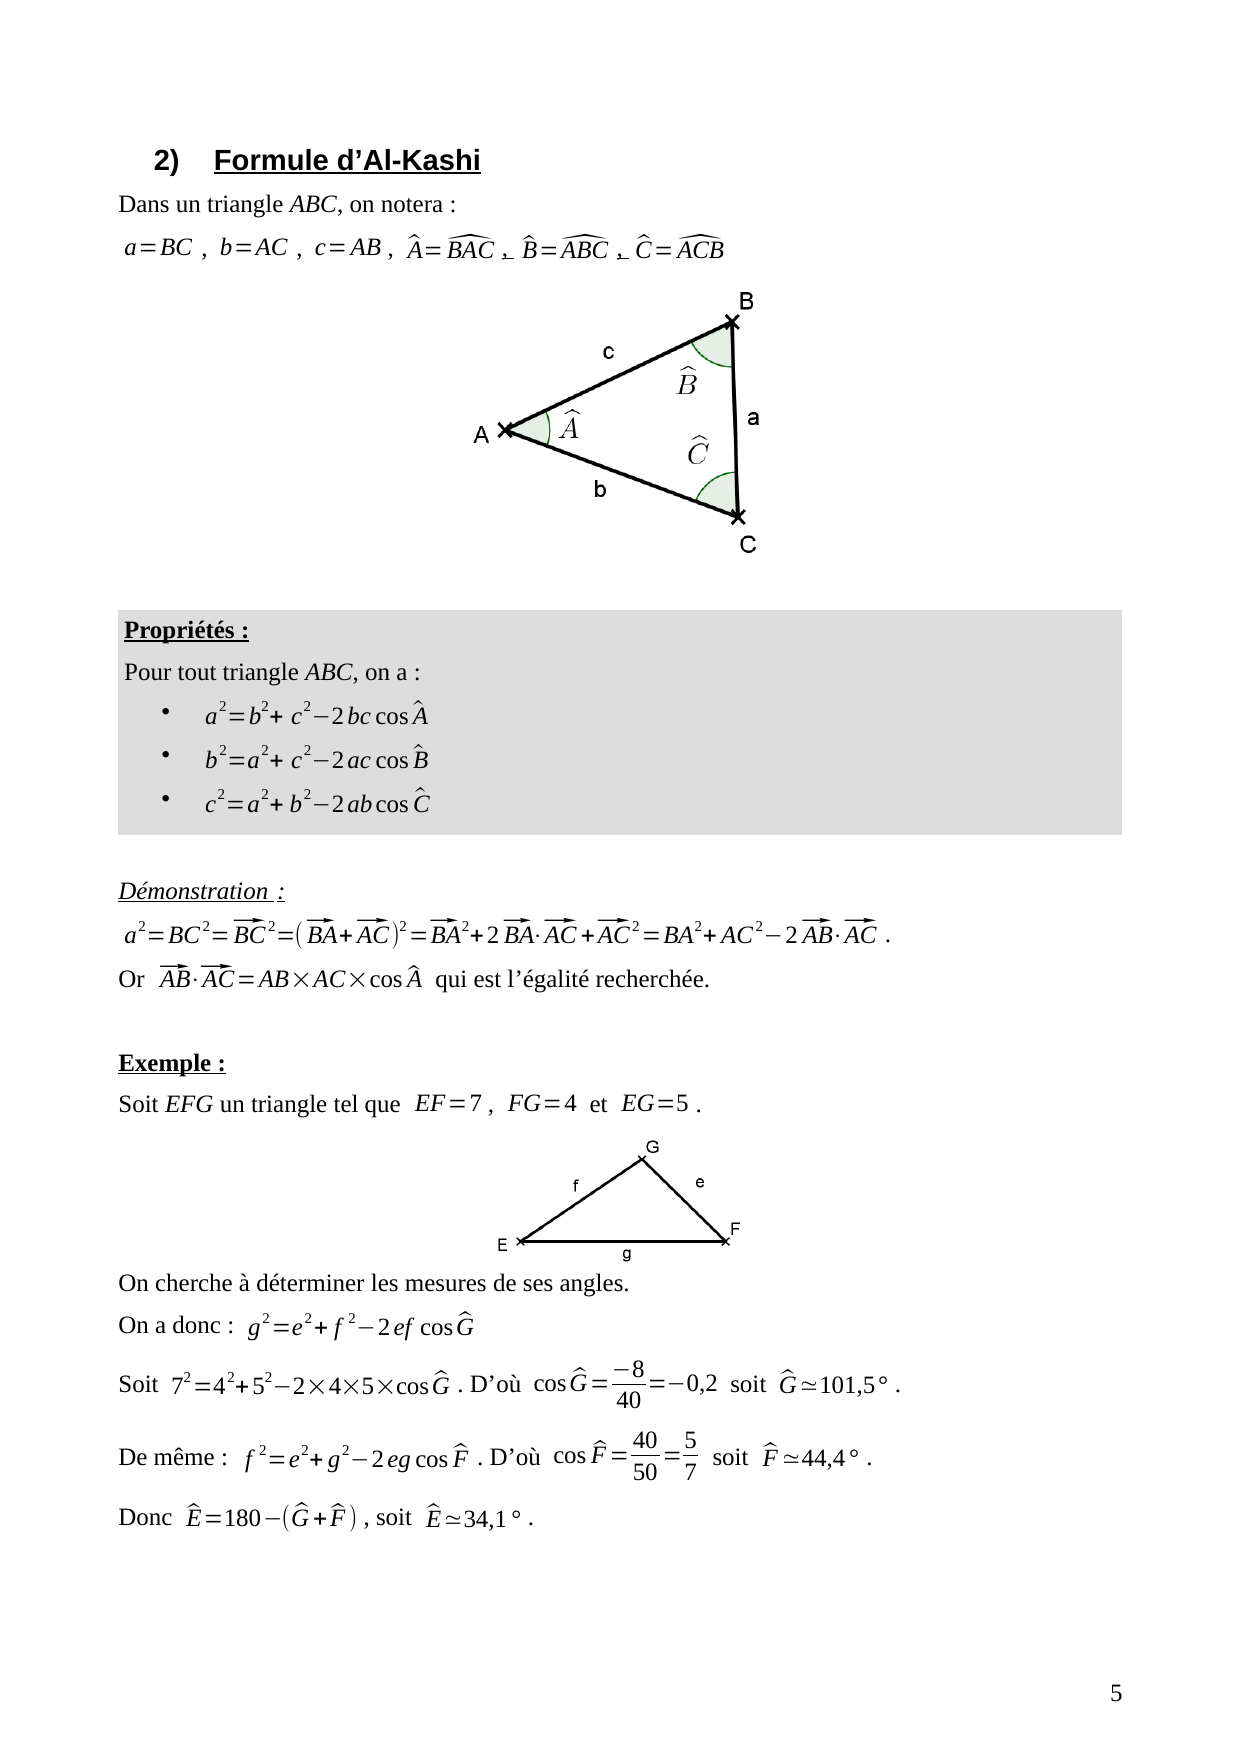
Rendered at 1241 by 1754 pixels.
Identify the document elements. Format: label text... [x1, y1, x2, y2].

text On a donc : [118, 1309, 1122, 1340]
text Exemple : [118, 1048, 1122, 1076]
text On cherche à déterminer les mesures de ses angles. [118, 1130, 1122, 1297]
subtitle Formule d’Al-Kashi [153, 143, 1122, 177]
table_header Propriétés : Pour tout triangle ABC, on a : [118, 610, 1122, 835]
text Soit EFG un triangle tel que , et . [118, 1089, 1122, 1118]
text , , , , , [118, 230, 1122, 264]
text Démonstration : [118, 876, 1122, 905]
text . [118, 917, 1122, 950]
text Soit . D’où soit . [118, 1353, 1122, 1414]
text Or qui est l’égalité recherchée. [118, 963, 1122, 994]
text Dans un triangle ABC, on notera : [118, 189, 1122, 218]
text De même : . D’où soit . [118, 1427, 1122, 1486]
text Donc , soit . [118, 1498, 1122, 1534]
